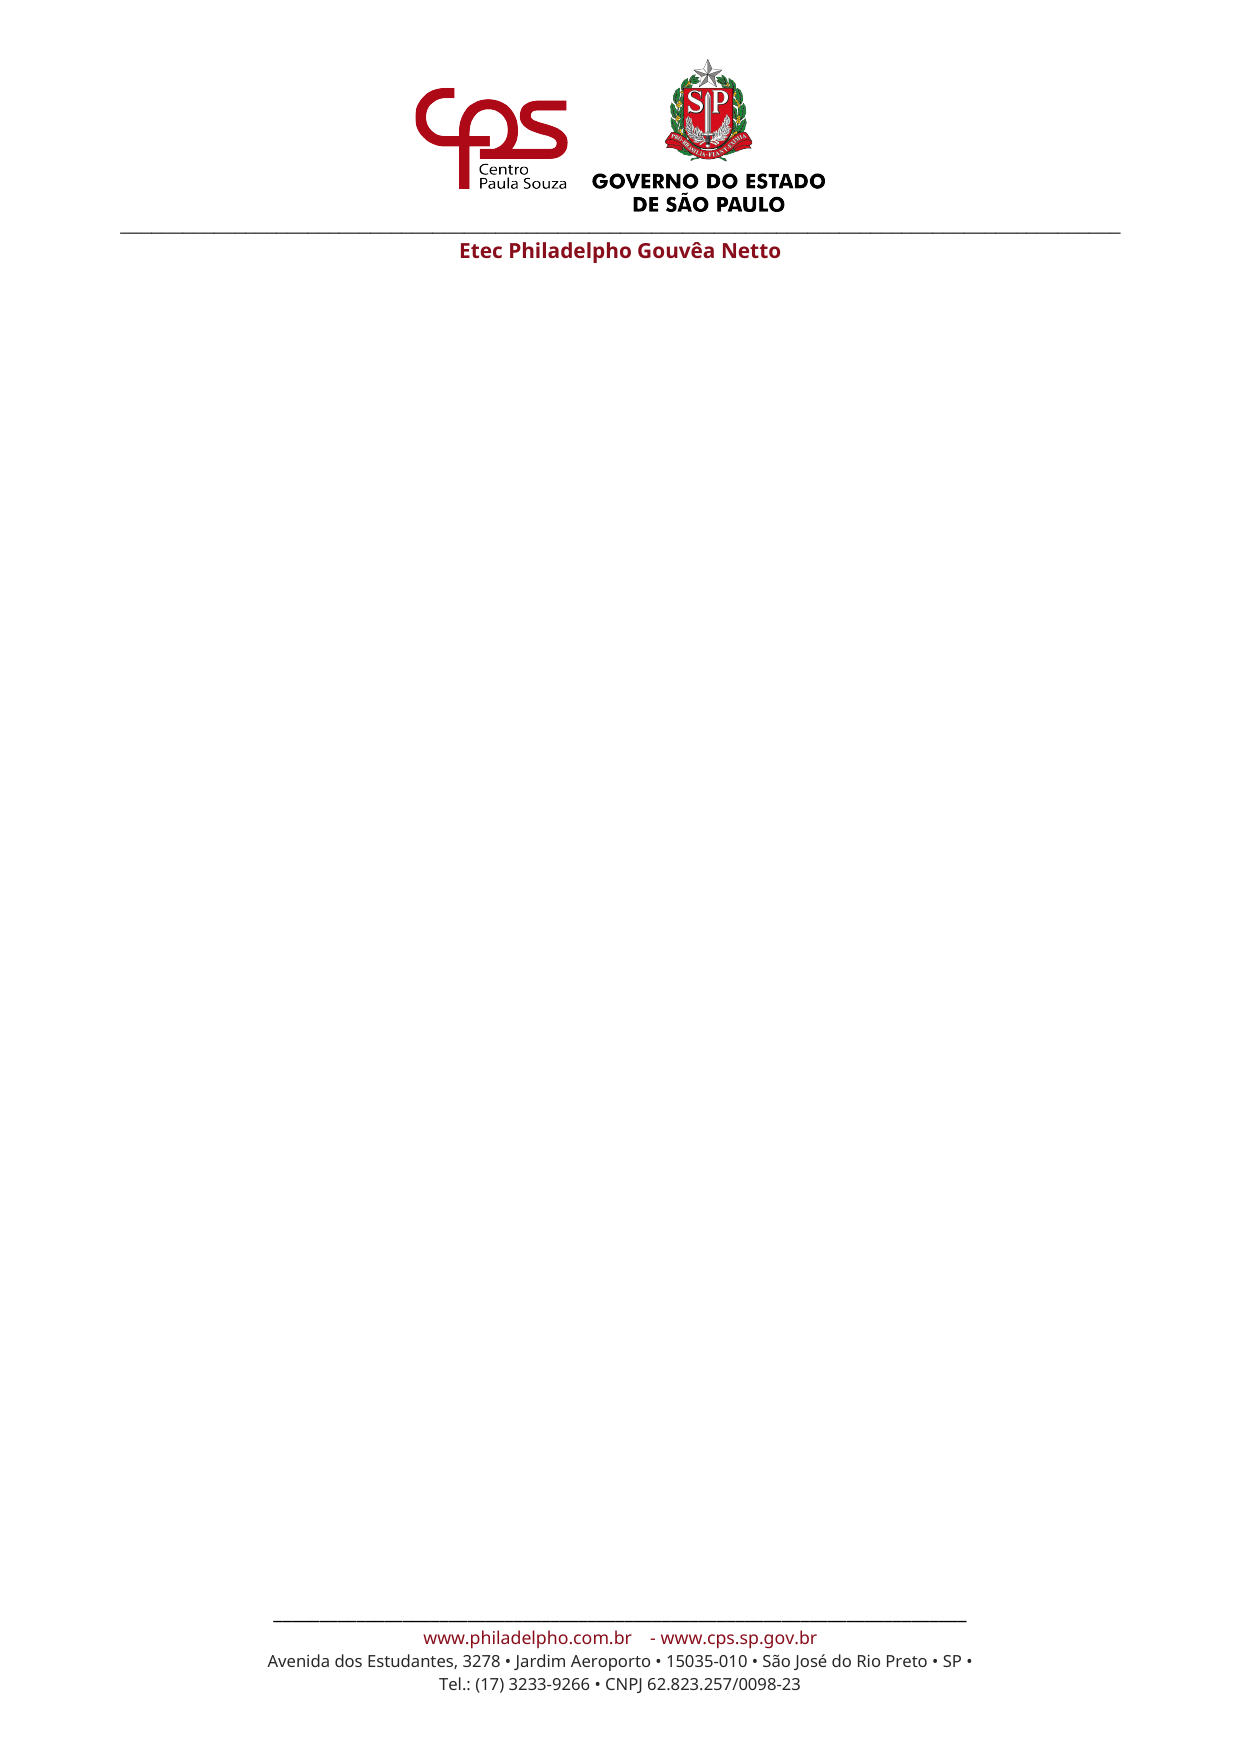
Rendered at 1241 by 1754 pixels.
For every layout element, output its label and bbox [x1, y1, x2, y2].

picture [415, 59, 825, 212]
